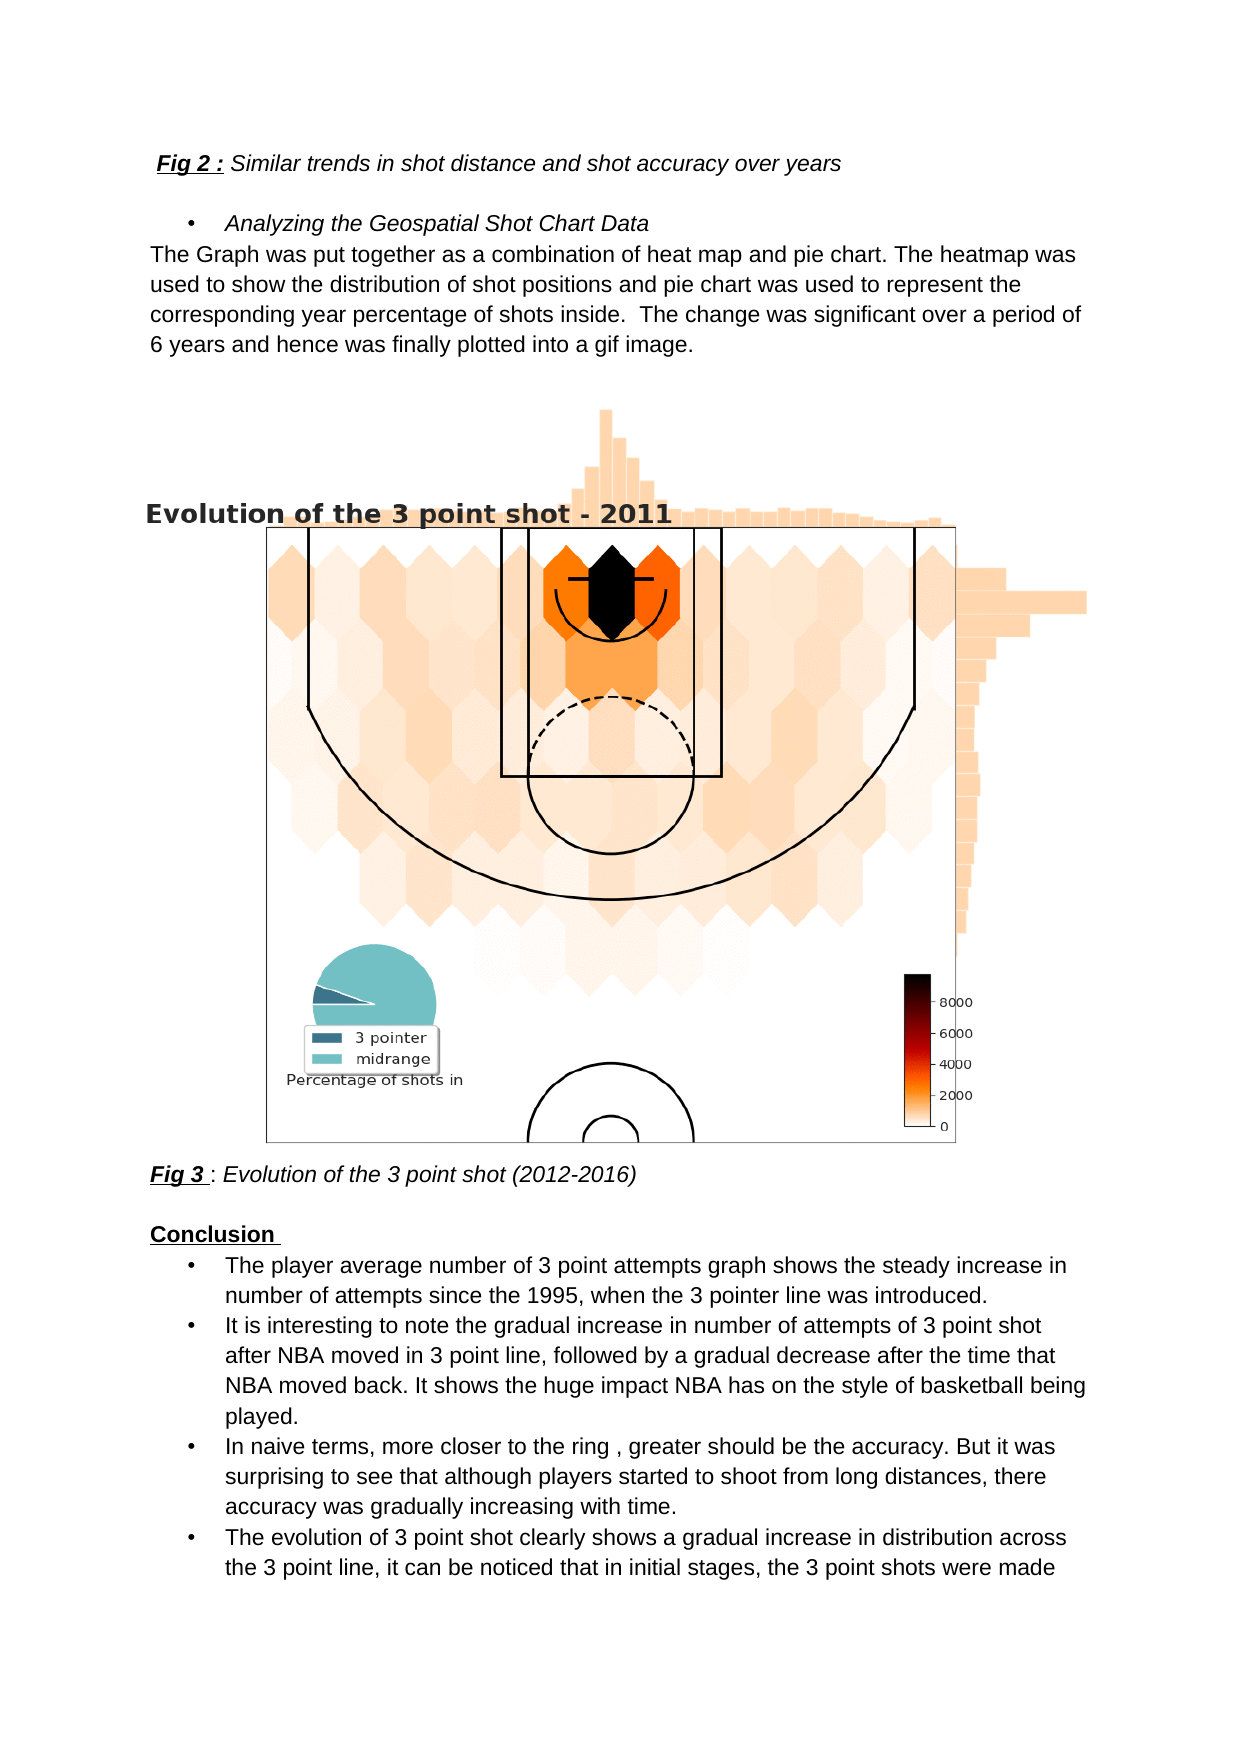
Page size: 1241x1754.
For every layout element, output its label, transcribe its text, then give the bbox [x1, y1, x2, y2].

list The player average number of 3 point attempts graph shows the steady increase in number of attempts since the 1995, when the 3 pointer line was introduced. [187, 1252, 1090, 1308]
text Fig 2 : Similar trends in shot distance and shot accuracy over years [150, 150, 1090, 176]
list The evolution of 3 point shot clearly shows a gradual increase in distribution across the 3 point line, it can be noticed that in initial stages, the 3 point shots were made [187, 1523, 1090, 1580]
list It is interesting to note the gradual increase in number of attempts of 3 point shot after NBA moved in 3 point line, followed by a gradual decrease after the time that NBA moved back. It shows the huge impact NBA has on the style of basketball being played. [187, 1312, 1090, 1429]
text Fig 3 : Evolution of the 3 point shot (2012-2016) [150, 1154, 1090, 1187]
text Conclusion [150, 1221, 1090, 1248]
list Analyzing the Geospatial Shot Chart Data [187, 210, 1090, 237]
list In naive terms, more closer to the ring , greater should be the accuracy. But it was surprising to see that although players started to shoot from long distances, there accuracy was gradually increasing with time. [187, 1433, 1090, 1520]
picture [135, 391, 1105, 1154]
text The Graph was put together as a combination of heat map and pie chart. The heatmap was used to show the distribution of shot positions and pie chart was used to represent the corresponding year percentage of shots inside. The change was significant over a period of 6 years and hence was finally plotted into a gif image. [150, 241, 1090, 358]
